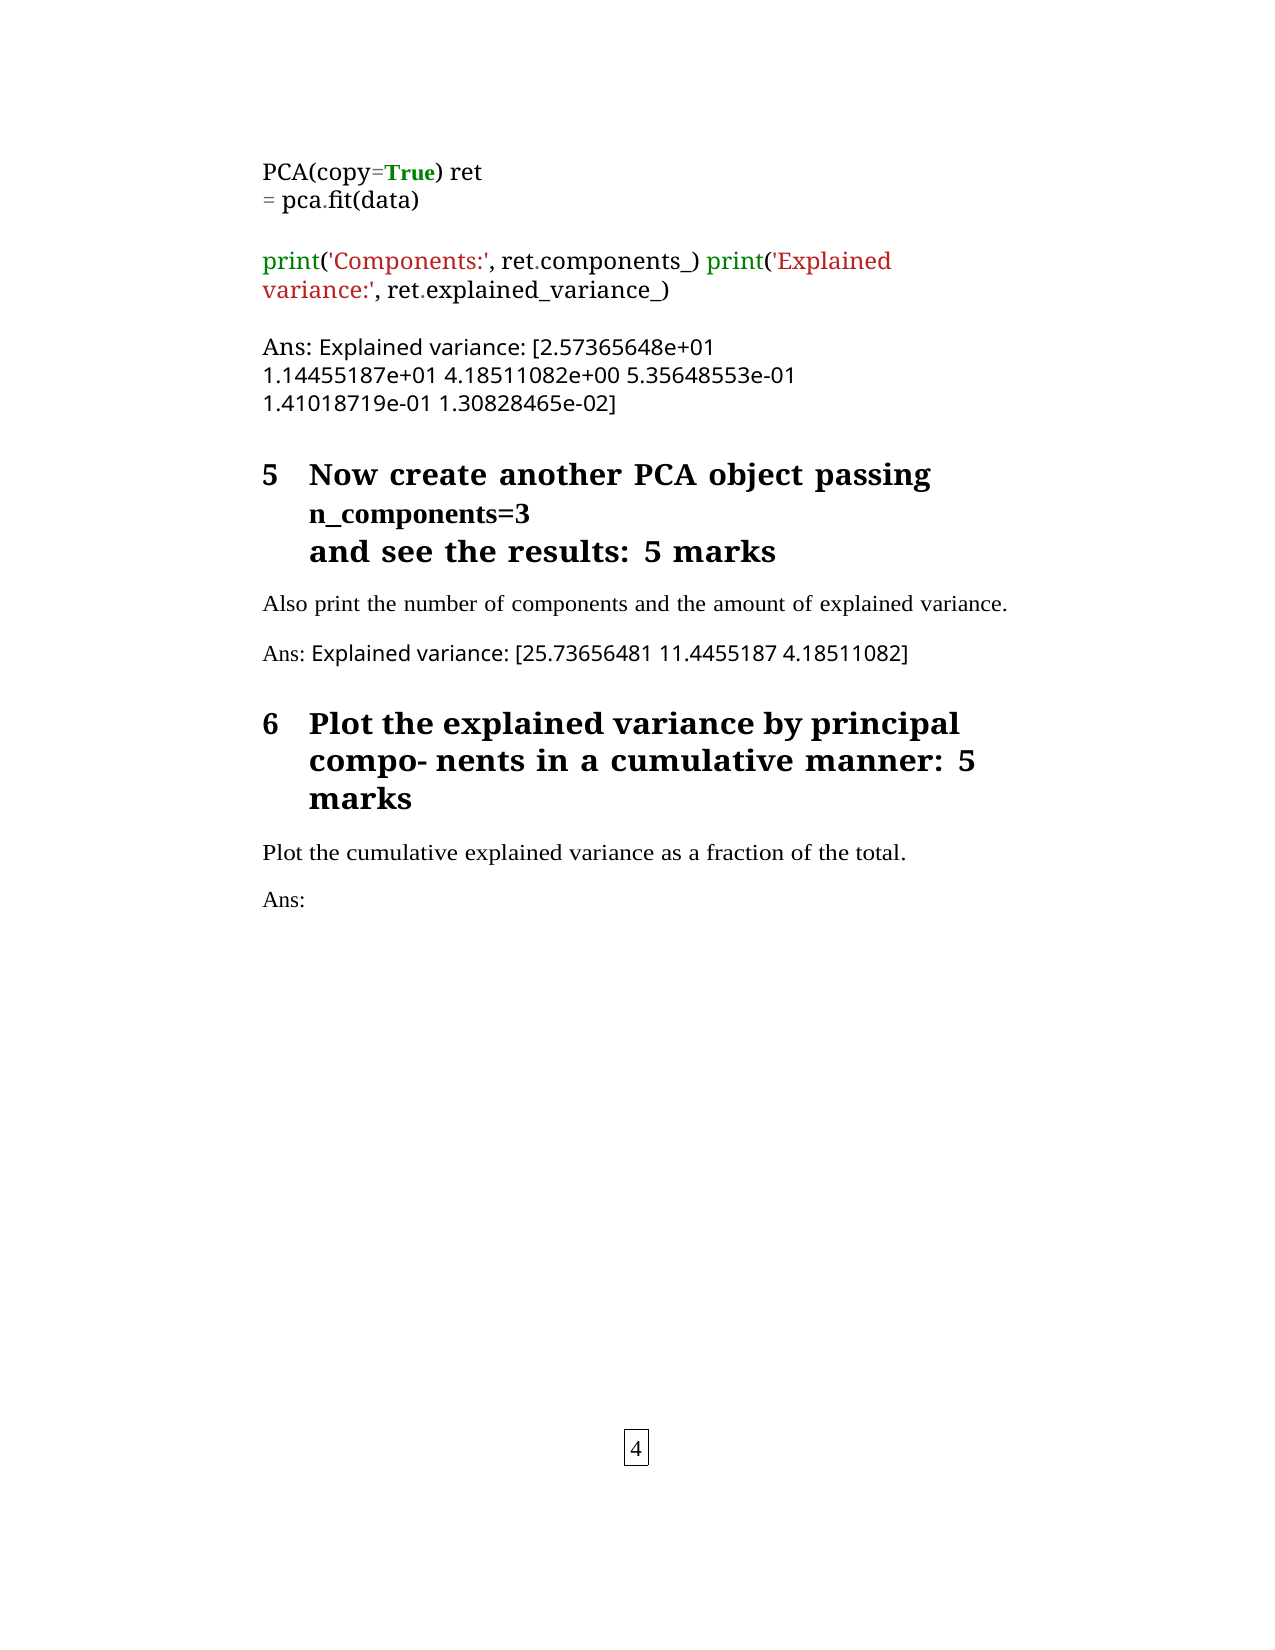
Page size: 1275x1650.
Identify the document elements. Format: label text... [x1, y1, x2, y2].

text Ans: Explained variance: [25.73656481 11.4455187 4.18511082] [262, 637, 1123, 667]
text and see the results: 5 marks [309, 532, 1123, 570]
subtitle Plot the explained variance by principal compo- nents in a cumulative manner: 5 marks [262, 705, 1009, 818]
text Ans: Explained variance: [2.57365648e+01 1.14455187e+01 4.18511082e+00 5.35648553e-01 1.41018719e-01 1.30828465e-02] [262, 331, 895, 418]
subtitle Now create another PCA object passing n_components=3 [262, 455, 1123, 532]
text PCA(copy=True) ret = pca.fit(data) [262, 156, 501, 216]
text Plot the cumulative explained variance as a fraction of the total. [262, 839, 1123, 865]
text Ans: [262, 886, 1123, 913]
text print('Components:', ret.components_) print('Explained variance:', ret.explained_variance_) [262, 246, 895, 305]
text Also print the number of components and the amount of explained variance. [262, 591, 1123, 617]
